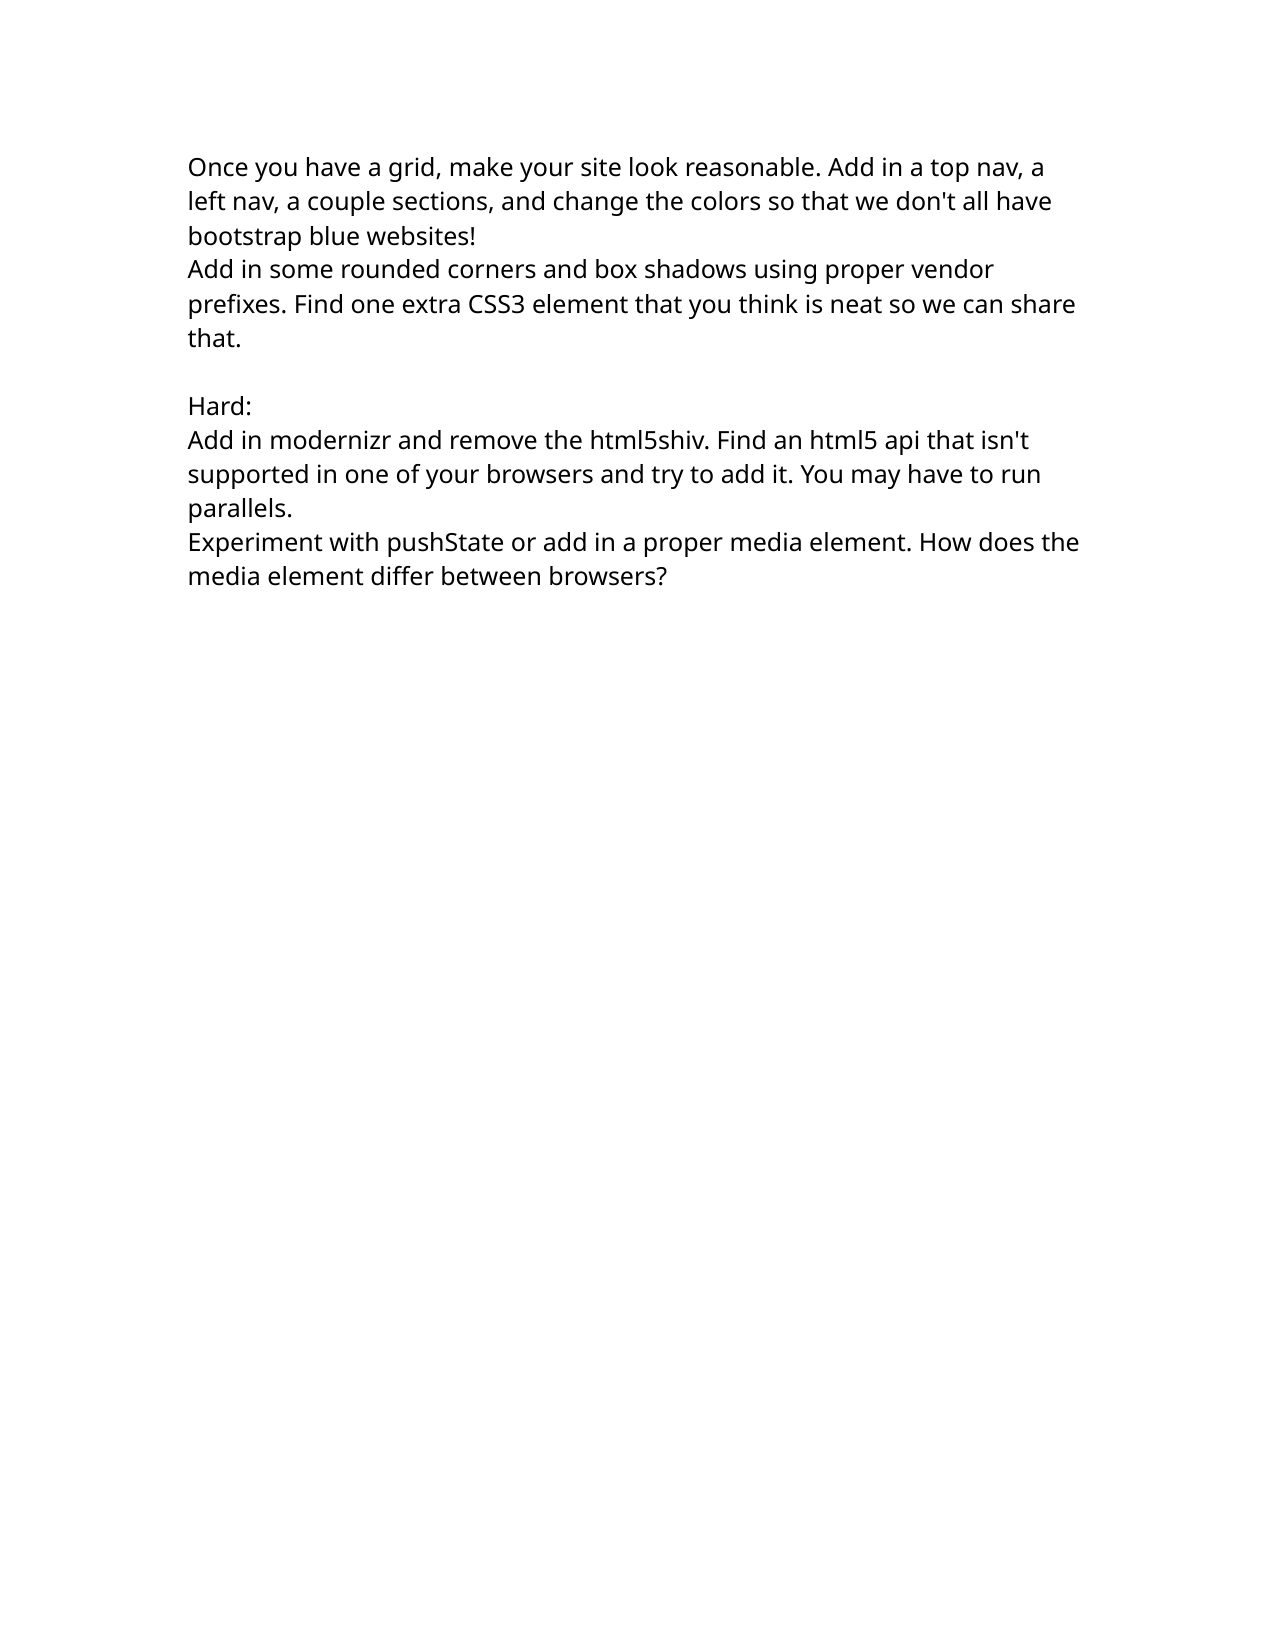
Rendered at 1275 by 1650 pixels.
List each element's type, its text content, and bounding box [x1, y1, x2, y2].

text Hard: [187, 388, 1087, 422]
list Add in some rounded corners and box shadows using proper vendor prefixes. Find one extra CSS3 element that you think is neat so we can share that. [187, 252, 1087, 354]
list Once you have a grid, make your site look reasonable. Add in a top nav, a left nav, a couple sections, and change the colors so that we don't all have bootstrap blue websites! [187, 150, 1087, 252]
list Experiment with pushState or add in a proper media element. How does the media element differ between browsers? [187, 525, 1087, 593]
list Add in modernizr and remove the html5shiv. Find an html5 api that isn't supported in one of your browsers and try to add it. You may have to run parallels. [187, 422, 1087, 525]
